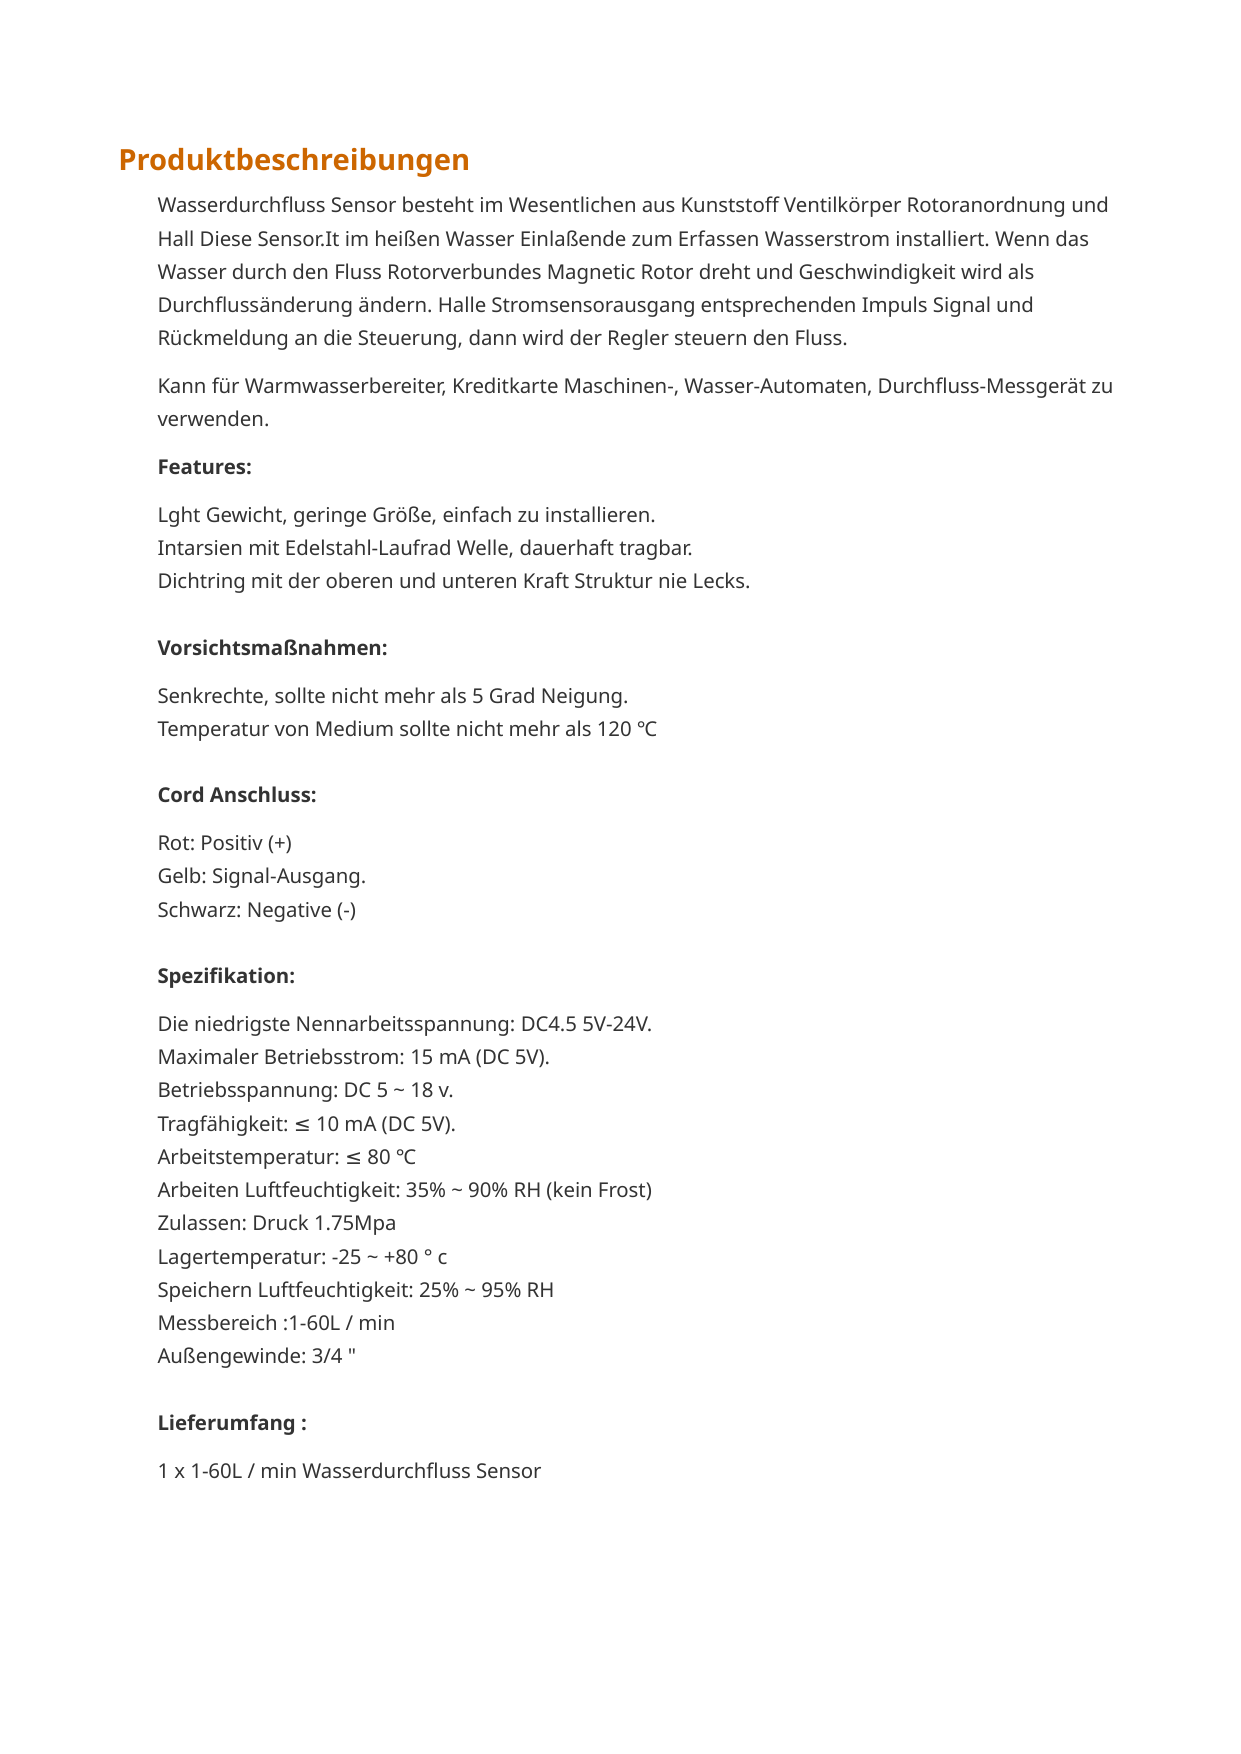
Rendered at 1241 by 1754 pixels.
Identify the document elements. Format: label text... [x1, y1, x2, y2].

text Die niedrigste Nennarbeitsspannung: DC4.5 5V-24V. Maximaler Betriebsstrom: 15 mA (DC 5V). Betriebsspannung: DC 5 ~ 18 v. Tragfähigkeit: ≤ 10 mA (DC 5V). Arbeitstemperatur: ≤ 80 ℃ Arbeiten Luftfeuchtigkeit: 35% ~ 90% RH (kein Frost) Zulassen: Druck 1.75Mpa Lagertemperatur: -25 ~ +80 ° c Speichern Luftfeuchtigkeit: 25% ~ 95% RH Messbereich :1-60L / min Außengewinde: 3/4 " Lieferumfang : [157, 1010, 1122, 1436]
text Features: [157, 453, 1122, 481]
text 1 x 1-60L / min Wasserdurchfluss Sensor [157, 1456, 1122, 1484]
text Rot: Positiv (+) Gelb: Signal-Ausgang. Schwarz: Negative (-) Spezifikation: [157, 829, 1122, 989]
text Kann für Warmwasserbereiter, Kreditkarte Maschinen-, Wasser-Automaten, Durchfluss-Messgerät zu verwenden. [157, 372, 1122, 433]
subtitle Produktbeschreibungen [118, 139, 1122, 179]
text Wasserdurchfluss Sensor besteht im Wesentlichen aus Kunststoff Ventilkörper Rotoranordnung und Hall Diese Sensor.It im heißen Wasser Einlaßende zum Erfassen Wasserstrom installiert. Wenn das Wasser durch den Fluss Rotorverbundes Magnetic Rotor dreht und Geschwindigkeit wird als Durchflussänderung ändern. Halle Stromsensorausgang entsprechenden Impuls Signal und Rückmeldung an die Steuerung, dann wird der Regler steuern den Fluss. [157, 191, 1122, 352]
text Senkrechte, sollte nicht mehr als 5 Grad Neigung. Temperatur von Medium sollte nicht mehr als 120 ℃ Cord Anschluss: [157, 681, 1122, 809]
text Lght Gewicht, geringe Größe, einfach zu installieren. Intarsien mit Edelstahl-Laufrad Welle, dauerhaft tragbar. Dichtring mit der oberen und unteren Kraft Struktur nie Lecks. Vorsichtsmaßnahmen: [157, 501, 1122, 661]
